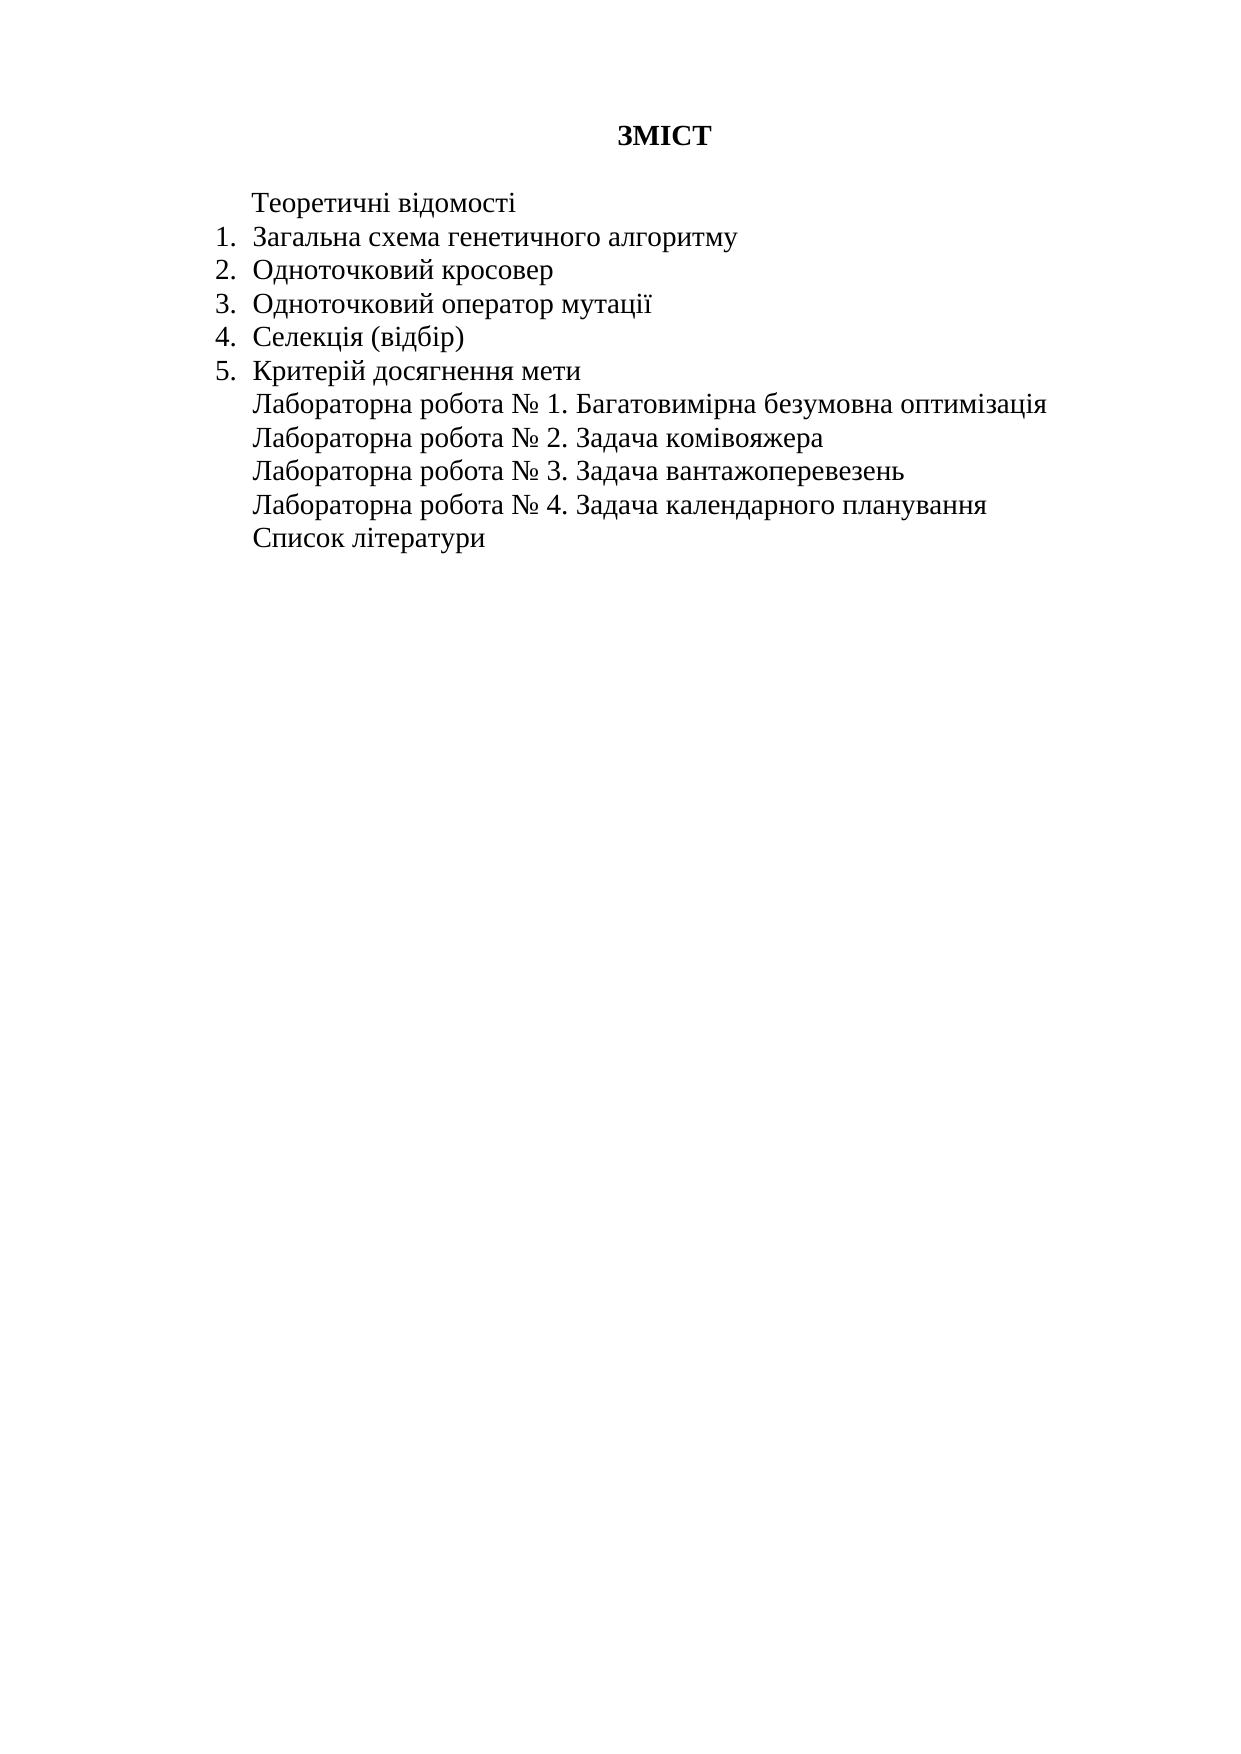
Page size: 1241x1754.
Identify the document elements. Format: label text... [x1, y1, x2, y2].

list Селекція (відбір) [215, 319, 1152, 353]
text Лабораторна робота № 2. Задача комівояжера [177, 420, 1152, 453]
text Список літератури [177, 521, 1152, 554]
list Загальна схема генетичного алгоритму [215, 219, 1152, 252]
list Критерій досягнення мети [215, 353, 1152, 386]
text ЗМІСТ [177, 118, 1152, 152]
text Лабораторна робота № 3. Задача вантажоперевезень [177, 453, 1152, 487]
subtitle Теоретичні відомості [177, 185, 1152, 219]
list Одноточковий оператор мутації [215, 286, 1152, 319]
list Одноточковий кросовер [215, 252, 1152, 286]
text Лабораторна робота № 4. Задача календарного планування [177, 487, 1152, 521]
subtitle Лабораторна робота № 1. Багатовимірна безумовна оптимізація [177, 386, 1152, 420]
